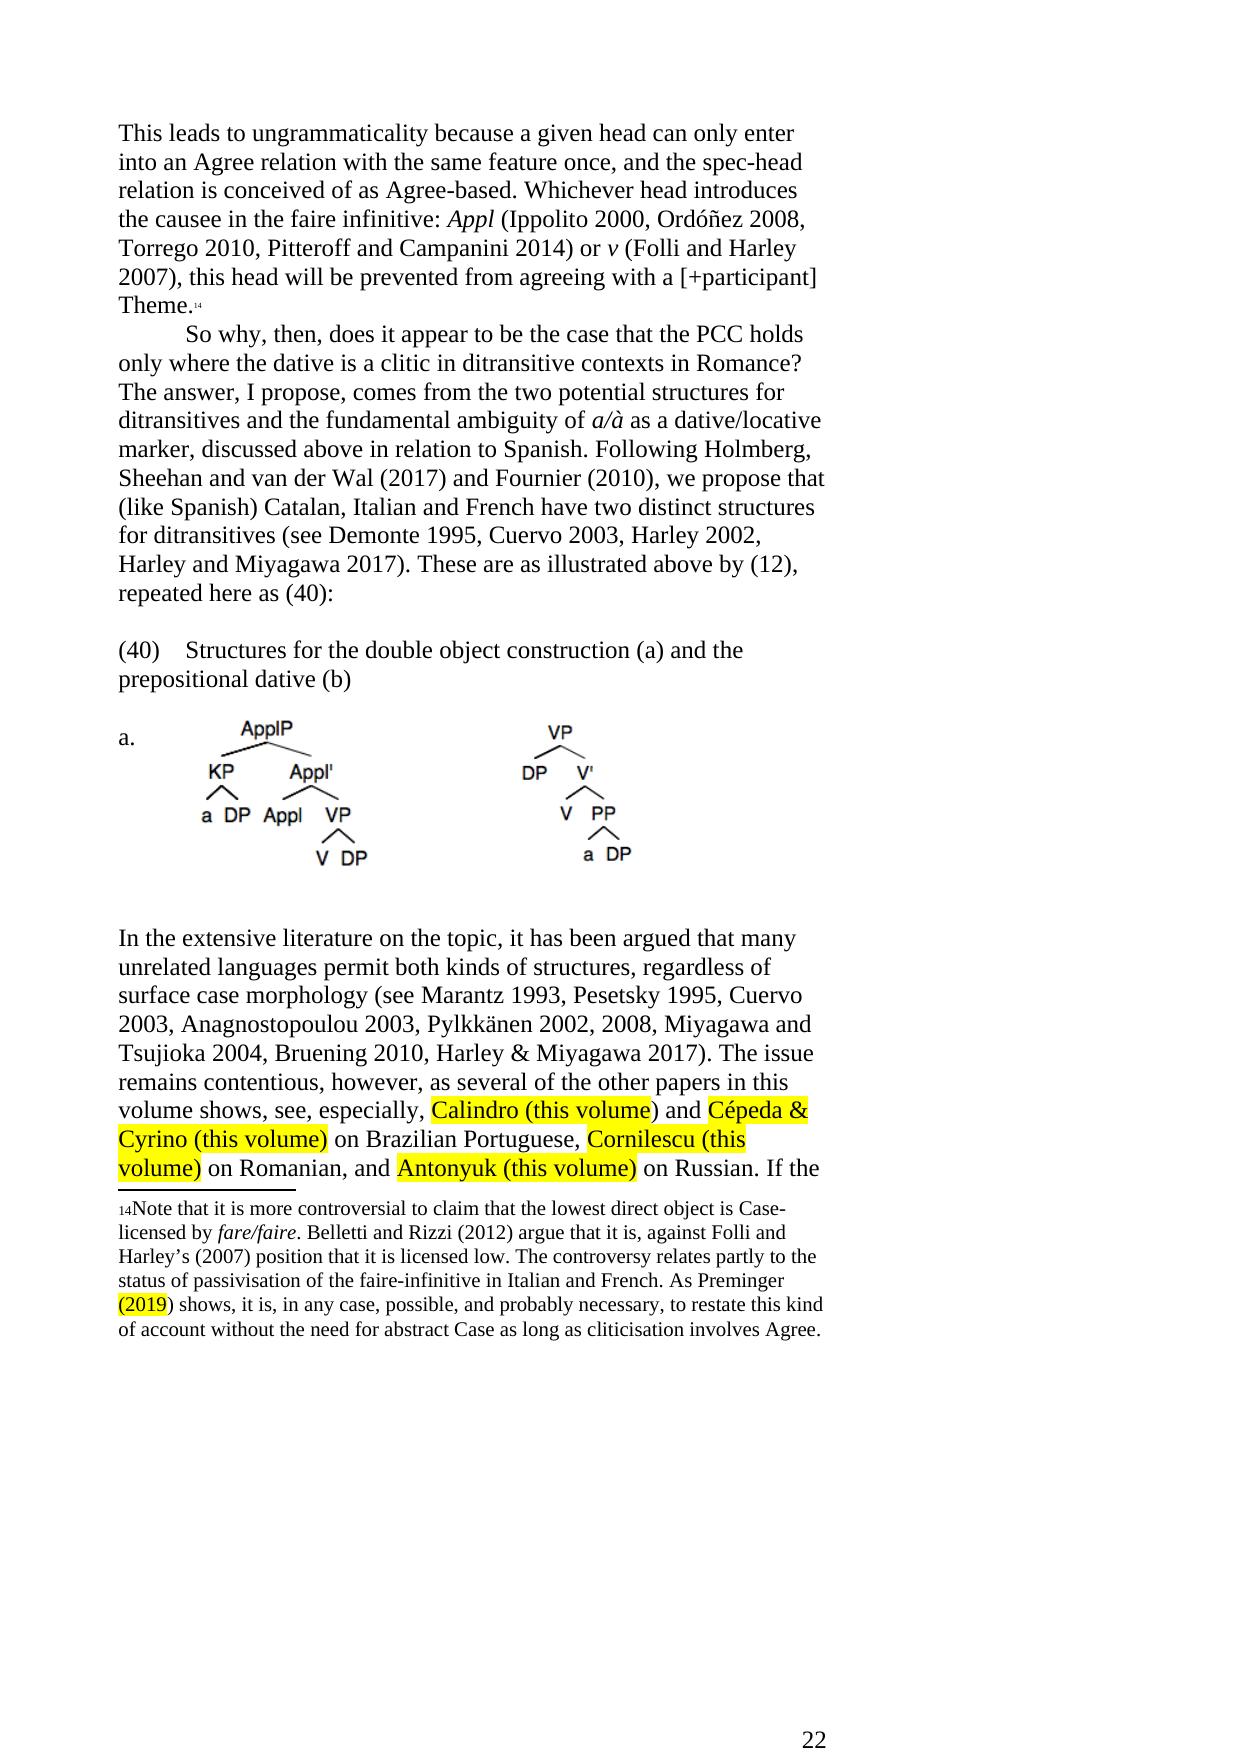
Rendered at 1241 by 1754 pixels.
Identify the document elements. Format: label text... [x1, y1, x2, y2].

text a. b. [387, 722, 505, 751]
picture [183, 701, 387, 883]
text So why, then, does it appear to be the case that the PCC holds only where the dative is a clitic in ditransitive contexts in Romance? The answer, I propose, comes from the two potential structures for ditransitives and the fundamental ambiguity of a/à as a dative/locative marker, discussed above in relation to Spanish. Following Holmberg, Sheehan and van der Wal (2017) and Fournier (2010), we propose that (like Spanish) Catalan, Italian and French have two distinct structures for ditransitives (see Demonte 1995, Cuervo 2003, Harley 2002, Harley and Miyagawa 2017). These are as illustrated above by (12), repeated here as (40): [118, 319, 827, 607]
text a. b. [118, 722, 183, 751]
text In the extensive literature on the topic, it has been argued that many unrelated languages permit both kinds of structures, regardless of surface case morphology (see Marantz 1993, Pesetsky 1995, Cuervo 2003, Anagnostopoulou 2003, Pylkkänen 2002, 2008, Miyagawa and Tsujioka 2004, Bruening 2010, Harley & Miyagawa 2017). The issue remains contentious, however, as several of the other papers in this volume shows, see, especially, Calindro (this volume) and Cépeda & Cyrino (this volume) on Brazilian Portuguese, Cornilescu (this volume) on Romanian, and Antonyuk (this volume) on Russian. If the [118, 923, 827, 1182]
text (40) Structures for the double object construction (a) and the prepositional dative (b) [118, 636, 827, 693]
picture [505, 707, 650, 877]
text a. b. [650, 722, 827, 751]
text Note that it is more controversial to claim that the lowest direct object is Case-licensed by fare/faire. Belletti and Rizzi (2012) argue that it is, against Folli and Harley’s (2007) position that it is licensed low. The controversy relates partly to the status of passivisation of the faire-infinitive in Italian and French. As Preminger (2019) shows, it is, in any case, possible, and probably necessary, to restate this kind of account without the need for abstract Case as long as cliticisation involves Agree. [118, 1196, 827, 1341]
text This leads to ungrammaticality because a given head can only enter into an Agree relation with the same feature once, and the spec-head relation is conceived of as Agree-based. Whichever head introduces the causee in the faire infinitive: Appl (Ippolito 2000, Ordóñez 2008, Torrego 2010, Pitteroff and Campanini 2014) or v (Folli and Harley 2007), this head will be prevented from agreeing with a [+participant] Theme. [118, 118, 827, 319]
